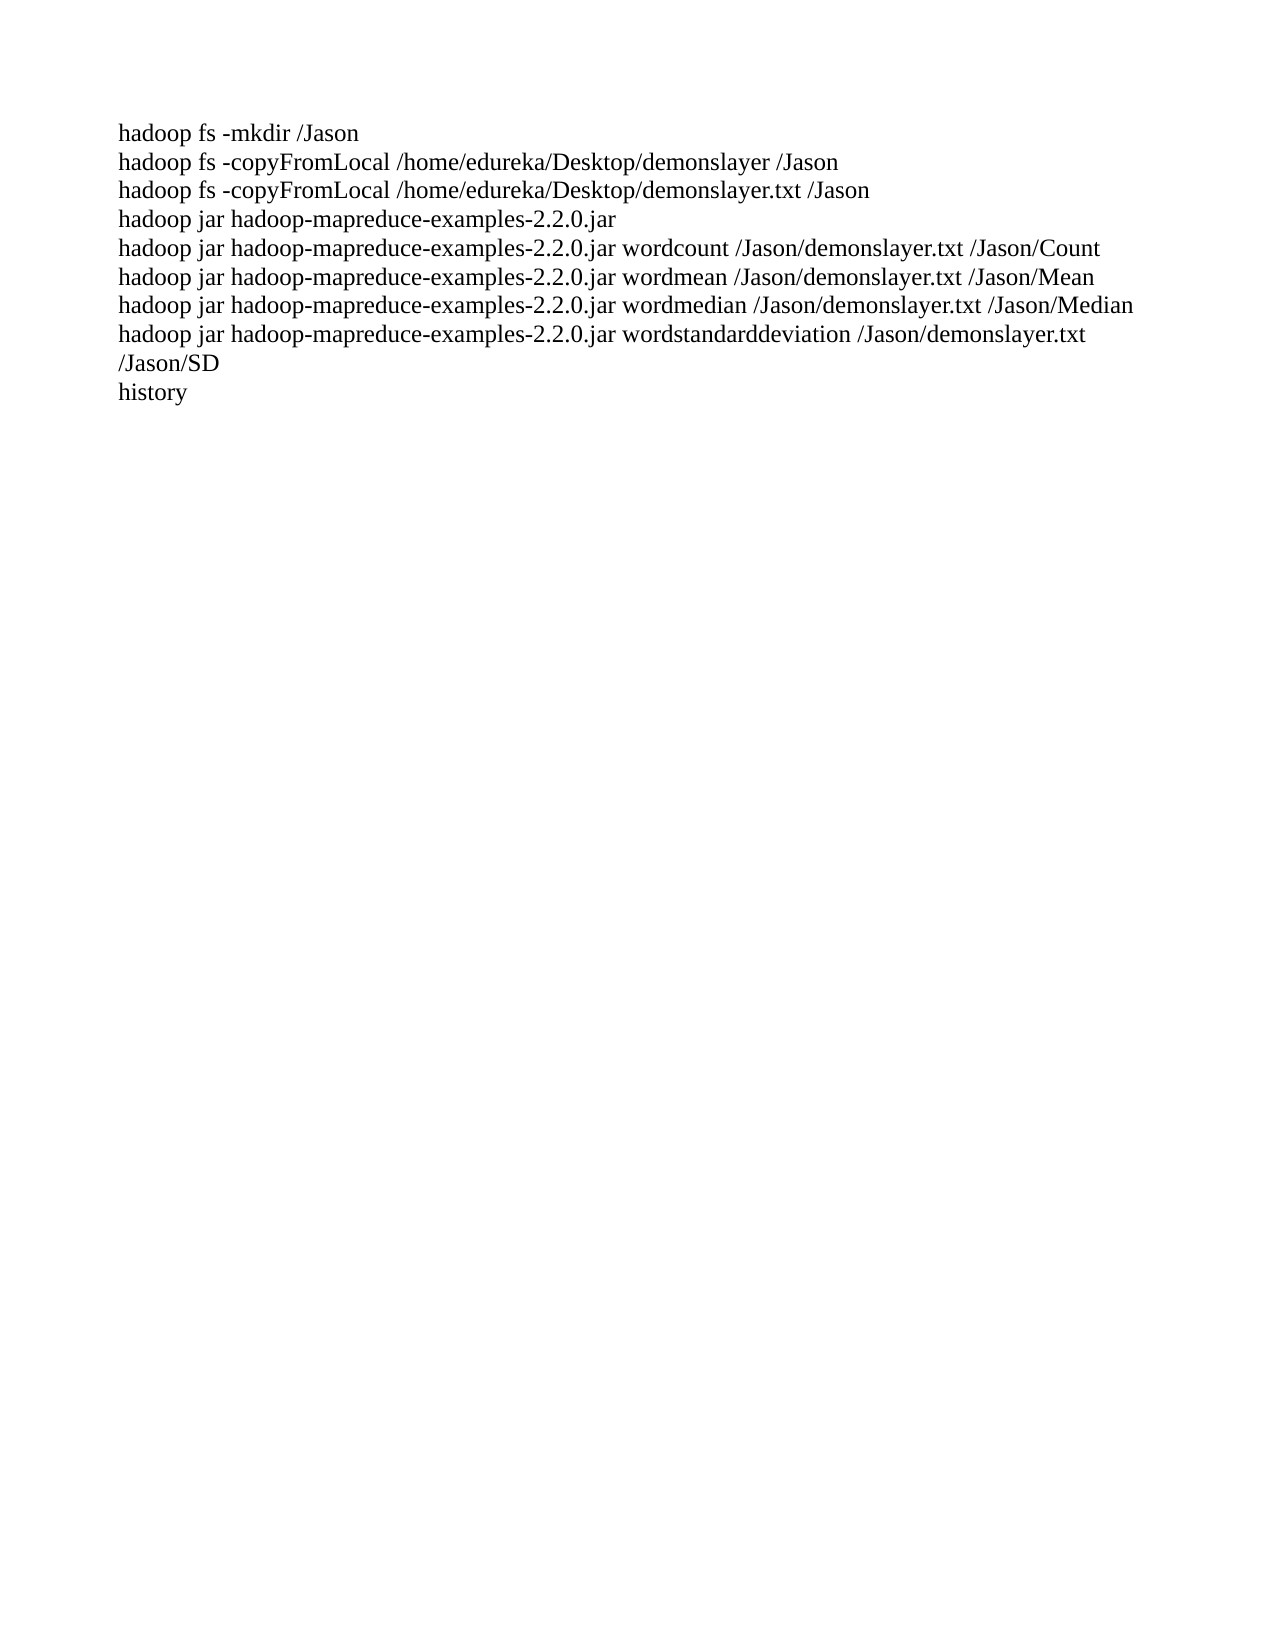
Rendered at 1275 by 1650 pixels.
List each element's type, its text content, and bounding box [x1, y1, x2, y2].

text hadoop jar hadoop-mapreduce-examples-2.2.0.jar wordmean /Jason/demonslayer.txt /Jason/Mean [118, 262, 1157, 291]
text hadoop jar hadoop-mapreduce-examples-2.2.0.jar wordmedian /Jason/demonslayer.txt /Jason/Median [118, 291, 1157, 319]
text history [118, 377, 1157, 406]
text hadoop jar hadoop-mapreduce-examples-2.2.0.jar wordcount /Jason/demonslayer.txt /Jason/Count [118, 233, 1157, 262]
text hadoop fs -copyFromLocal /home/edureka/Desktop/demonslayer.txt /Jason [118, 176, 1157, 204]
text hadoop jar hadoop-mapreduce-examples-2.2.0.jar wordstandarddeviation /Jason/demonslayer.txt /Jason/SD [118, 319, 1157, 377]
text hadoop fs -mkdir /Jason [118, 118, 1157, 147]
text hadoop jar hadoop-mapreduce-examples-2.2.0.jar [118, 204, 1157, 233]
text hadoop fs -copyFromLocal /home/edureka/Desktop/demonslayer /Jason [118, 147, 1157, 176]
